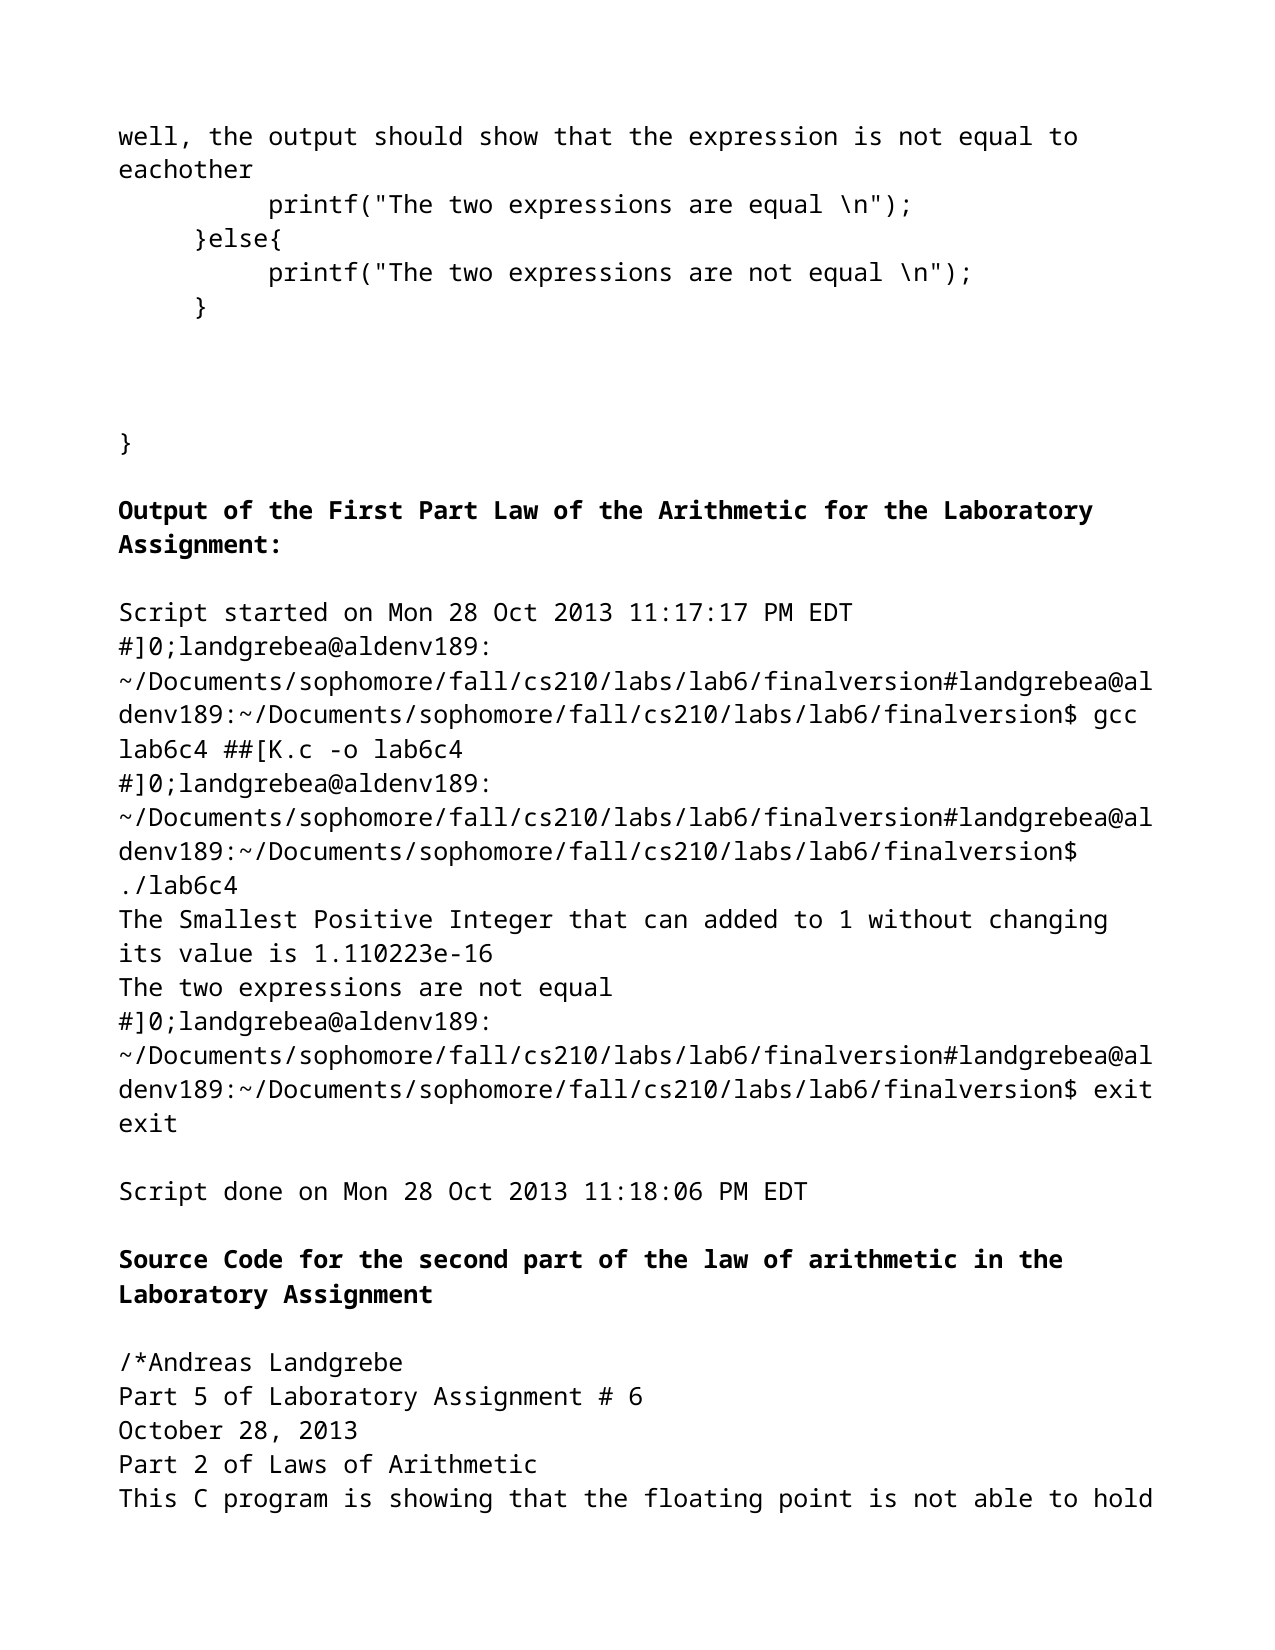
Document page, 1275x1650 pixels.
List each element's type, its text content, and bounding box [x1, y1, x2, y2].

text #]0;landgrebea@aldenv189: ~/Documents/sophomore/fall/cs210/labs/lab6/finalversion#landgrebea@aldenv189:~/Documents/sophomore/fall/cs210/labs/lab6/finalversion$ ./lab6c4 [118, 765, 1157, 902]
text The Smallest Positive Integer that can added to 1 without changing its value is 1.110223e-16 [118, 902, 1157, 970]
text well, the output should show that the expression is not equal to eachother [118, 118, 1157, 186]
text }else{ [118, 220, 1157, 254]
text Part 2 of Laws of Arithmetic [118, 1447, 1157, 1481]
text } [118, 425, 1157, 459]
text exit [118, 1106, 1157, 1140]
text The two expressions are not equal [118, 970, 1157, 1004]
text Source Code for the second part of the law of arithmetic in the Laboratory Assignment [118, 1242, 1157, 1310]
text #]0;landgrebea@aldenv189: ~/Documents/sophomore/fall/cs210/labs/lab6/finalversion#landgrebea@aldenv189:~/Documents/sophomore/fall/cs210/labs/lab6/finalversion$ exit [118, 1004, 1157, 1106]
text Part 5 of Laboratory Assignment # 6 [118, 1378, 1157, 1412]
text Output of the First Part Law of the Arithmetic for the Laboratory Assignment: [118, 493, 1157, 561]
text /*Andreas Landgrebe [118, 1344, 1157, 1378]
text Script done on Mon 28 Oct 2013 11:18:06 PM EDT [118, 1140, 1157, 1242]
text } [118, 288, 1157, 322]
text Script started on Mon 28 Oct 2013 11:17:17 PM EDT #]0;landgrebea@aldenv189: ~/Documents/sophomore/fall/cs210/labs/lab6/finalversion#landgrebea@aldenv189:~/Documents/sophomore/fall/cs210/labs/lab6/finalversion$ gcc lab6c4 ##[K.c -o lab6c4 [118, 595, 1157, 765]
text October 28, 2013 [118, 1412, 1157, 1447]
text This C program is showing that the floating point is not able to hold [118, 1481, 1157, 1515]
text printf("The two expressions are not equal \n"); [118, 254, 1157, 288]
text printf("The two expressions are equal \n"); [118, 186, 1157, 220]
